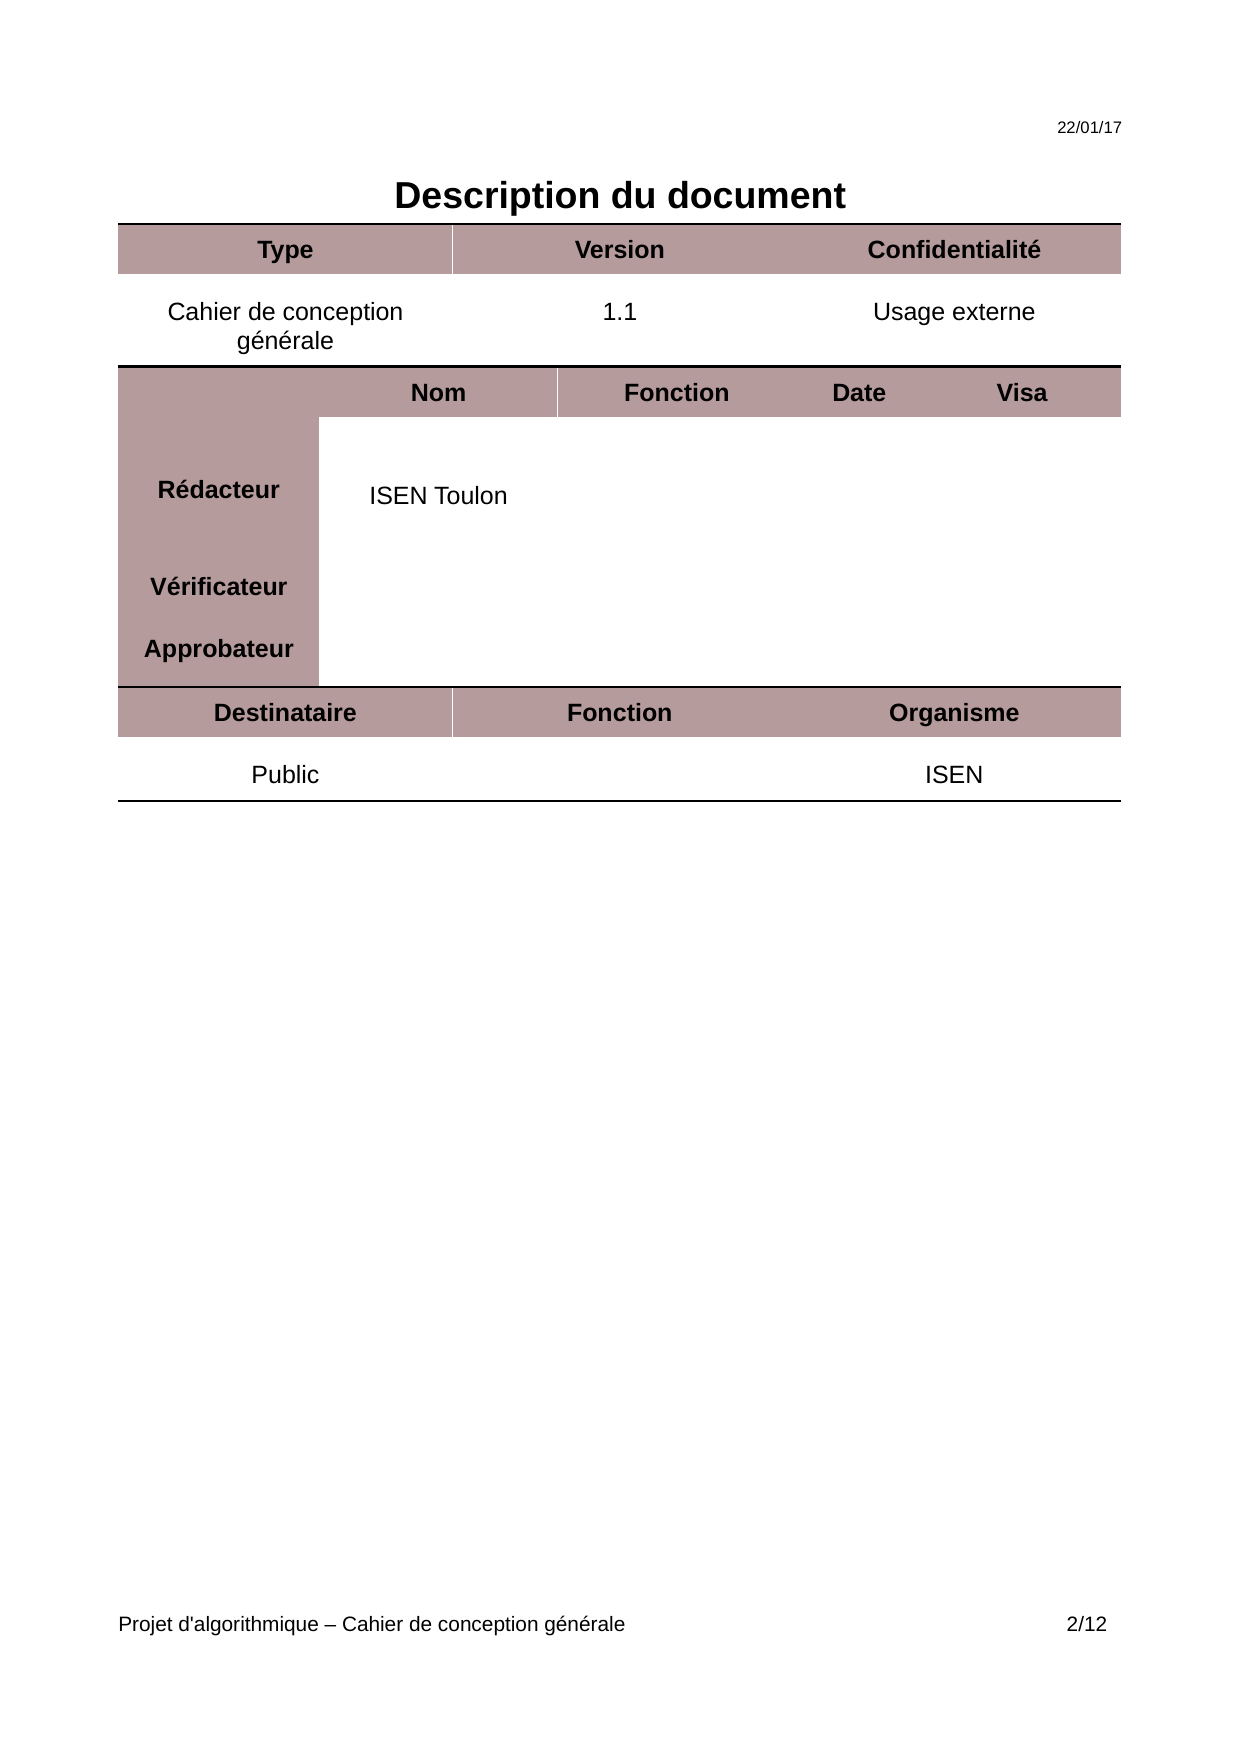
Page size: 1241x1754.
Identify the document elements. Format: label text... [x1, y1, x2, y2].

table_cell ISEN Toulon [319, 417, 557, 562]
table_cell [319, 562, 557, 624]
table_cell ISEN [787, 738, 1121, 799]
table_cell Rédacteur [118, 417, 319, 562]
table_header Type [118, 225, 452, 274]
table_cell [922, 562, 1121, 624]
table_cell [118, 368, 319, 417]
table_cell 1.1 [453, 275, 787, 365]
table_cell Public [118, 738, 452, 799]
table_cell Cahier de conception générale [118, 275, 452, 365]
table_cell [922, 417, 1121, 562]
table_cell [796, 624, 922, 686]
table_header Version [453, 225, 787, 274]
table_cell [922, 624, 1121, 686]
table_cell [558, 624, 796, 686]
table_cell [453, 738, 787, 799]
table_cell Date [796, 368, 922, 417]
table_cell Destinataire [118, 688, 452, 737]
table_cell Usage externe [787, 275, 1121, 365]
text Description du document [118, 173, 1122, 216]
table_cell [558, 562, 796, 624]
table_cell [796, 562, 922, 624]
table_cell Visa [922, 368, 1121, 417]
table_cell Fonction [453, 688, 787, 737]
table_cell Fonction [558, 368, 796, 417]
table_cell [558, 417, 796, 562]
table_header Confidentialité [787, 225, 1121, 274]
table_cell Vérificateur [118, 562, 319, 624]
table_cell Organisme [787, 688, 1121, 737]
table_cell [319, 624, 557, 686]
table_cell [796, 417, 922, 562]
table_cell Nom [319, 368, 557, 417]
table_cell Approbateur [118, 624, 319, 686]
